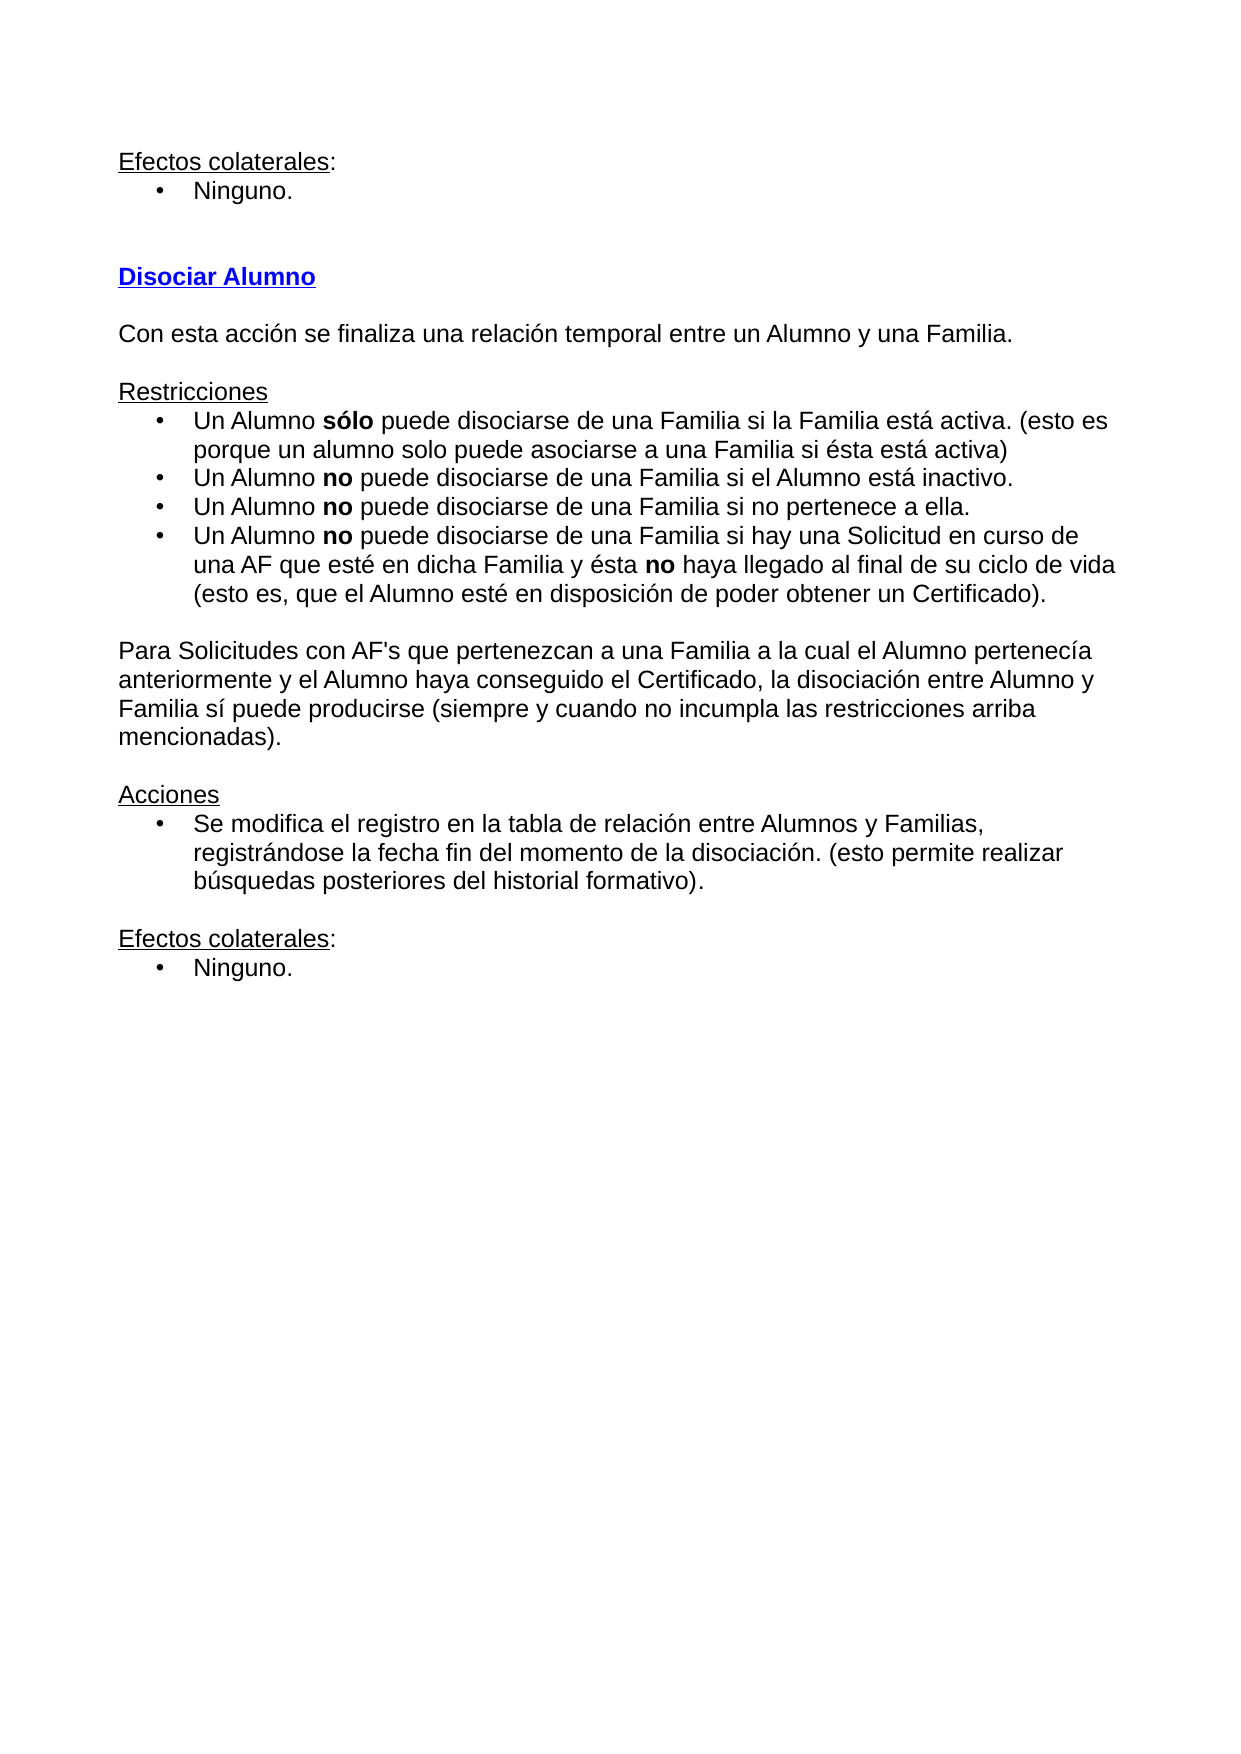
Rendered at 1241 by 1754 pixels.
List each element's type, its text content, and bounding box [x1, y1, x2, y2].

list Un Alumno no puede disociarse de una Familia si el Alumno está inactivo. [156, 463, 1122, 492]
list Un Alumno sólo puede disociarse de una Familia si la Familia está activa. (esto es porque un alumno solo puede asociarse a una Familia si ésta está activa) [156, 406, 1122, 463]
text Con esta acción se finaliza una relación temporal entre un Alumno y una Familia. [118, 319, 1122, 348]
text Efectos colaterales: [118, 147, 1122, 176]
list Un Alumno no puede disociarse de una Familia si no pertenece a ella. [156, 492, 1122, 521]
text Efectos colaterales: [118, 924, 1122, 952]
text Restricciones [118, 377, 1122, 406]
list Ninguno. [156, 952, 1122, 981]
text Acciones [118, 780, 1122, 809]
list Ninguno. [156, 176, 1122, 204]
list Un Alumno no puede disociarse de una Familia si hay una Solicitud en curso de una AF que esté en dicha Familia y ésta no haya llegado al final de su ciclo de vida (esto es, que el Alumno esté en disposición de poder obtener un Certificado). [156, 521, 1122, 607]
text Para Solicitudes con AF's que pertenezcan a una Familia a la cual el Alumno pertenecía anteriormente y el Alumno haya conseguido el Certificado, la disociación entre Alumno y Familia sí puede producirse (siempre y cuando no incumpla las restricciones arriba mencionadas). [118, 636, 1122, 751]
list Se modifica el registro en la tabla de relación entre Alumnos y Familias, registrándose la fecha fin del momento de la disociación. (esto permite realizar búsquedas posteriores del historial formativo). [156, 809, 1122, 895]
text Disociar Alumno [118, 262, 1122, 291]
